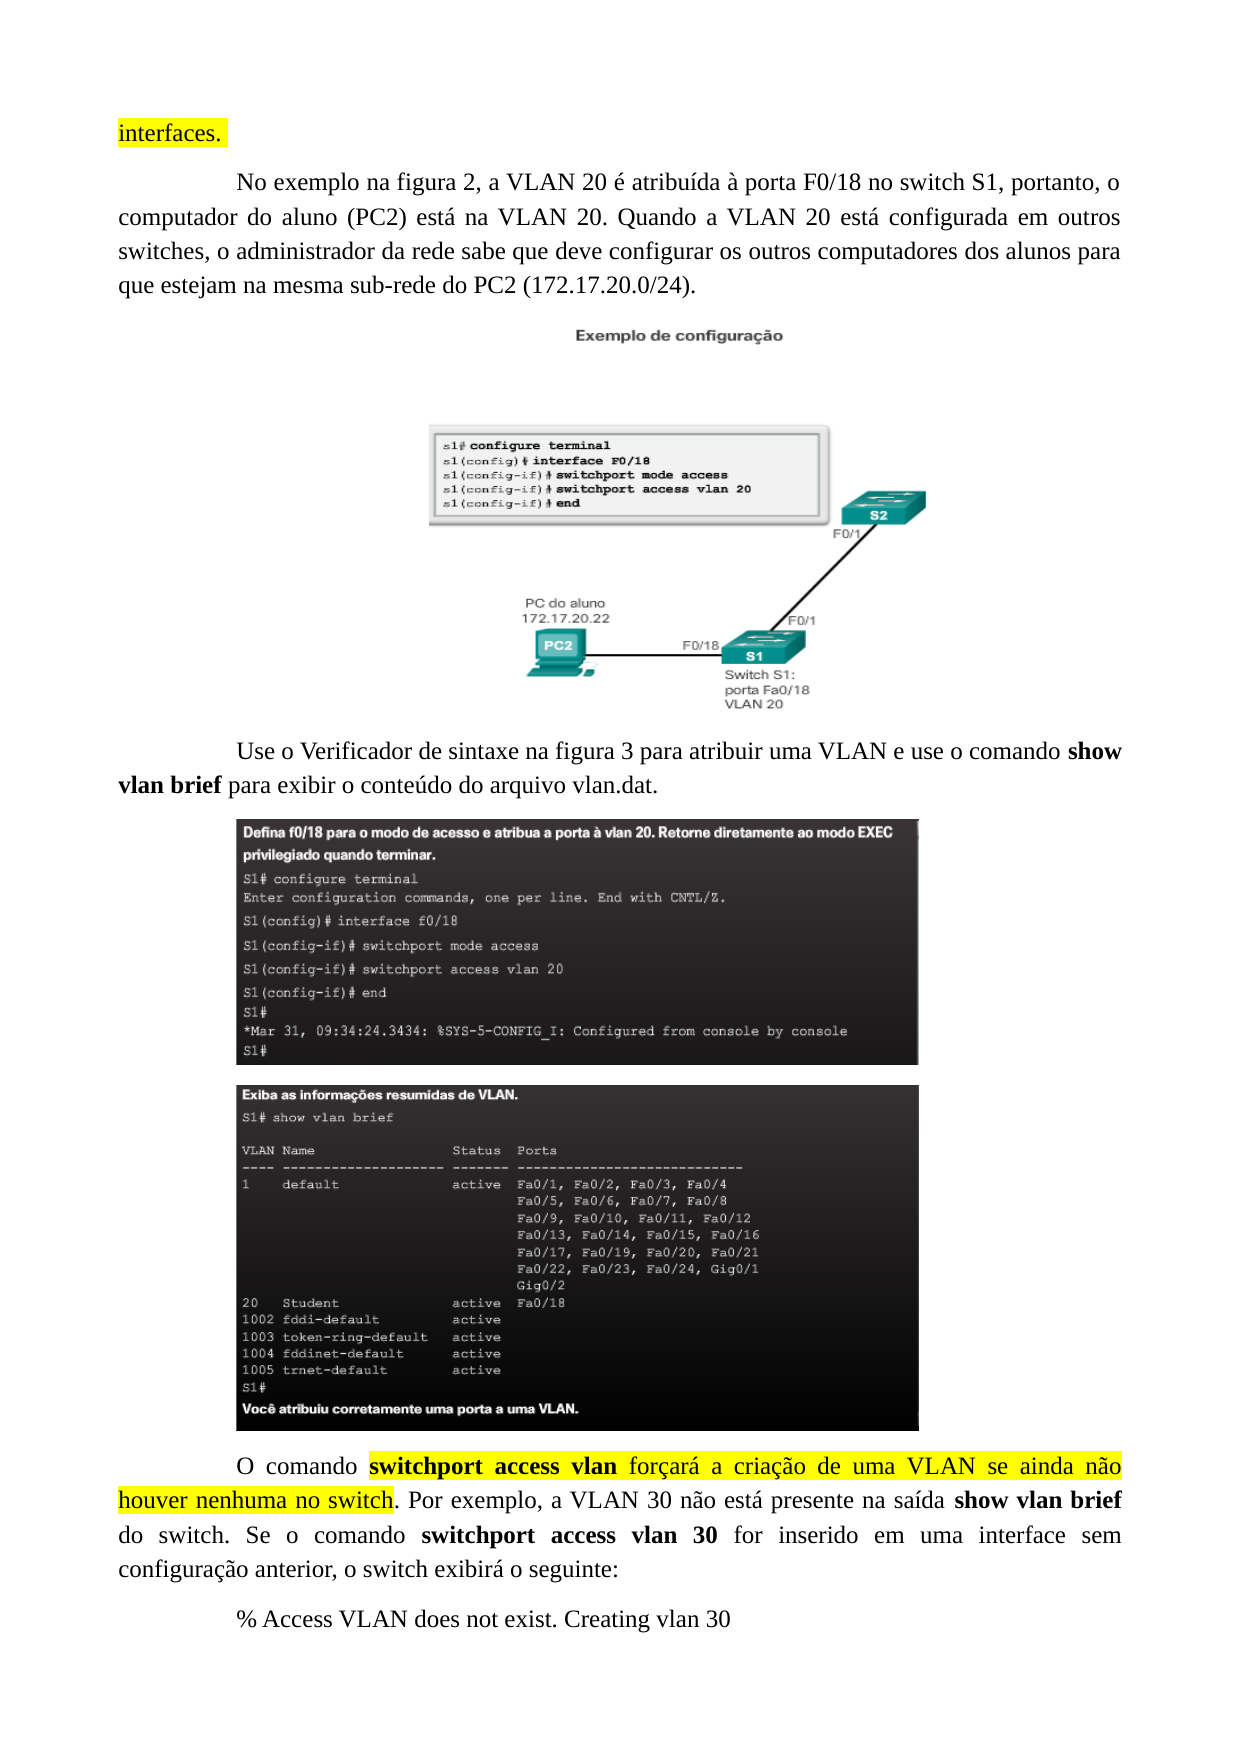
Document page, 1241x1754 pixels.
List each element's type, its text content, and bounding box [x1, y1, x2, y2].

text No exemplo na figura 2, a VLAN 20 é atribuída à porta F0/18 no switch S1, portanto, o computador do aluno (PC2) está na VLAN 20. Quando a VLAN 20 está configurada em outros switches, o administrador da rede sabe que deve configurar os outros computadores dos alunos para que estejam na mesma sub-rede do PC2 (172.17.20.0/24). [118, 167, 1122, 299]
picture [236, 1085, 919, 1431]
picture [429, 319, 930, 716]
picture [236, 819, 919, 1065]
text % Access VLAN does not exist. Creating vlan 30 [118, 1604, 1122, 1632]
text interfaces. [118, 118, 1122, 147]
text O comando switchport access vlan forçará a criação de uma VLAN se ainda não houver nenhuma no switch. Por exemplo, a VLAN 30 não está presente na saída show vlan brief do switch. Se o comando switchport access vlan 30 for inserido em uma interface sem configuração anterior, o switch exibirá o seguinte: [118, 1451, 1122, 1583]
text Use o Verificador de sintaxe na figura 3 para atribuir uma VLAN e use o comando show vlan brief para exibir o conteúdo do arquivo vlan.dat. [118, 736, 1122, 799]
